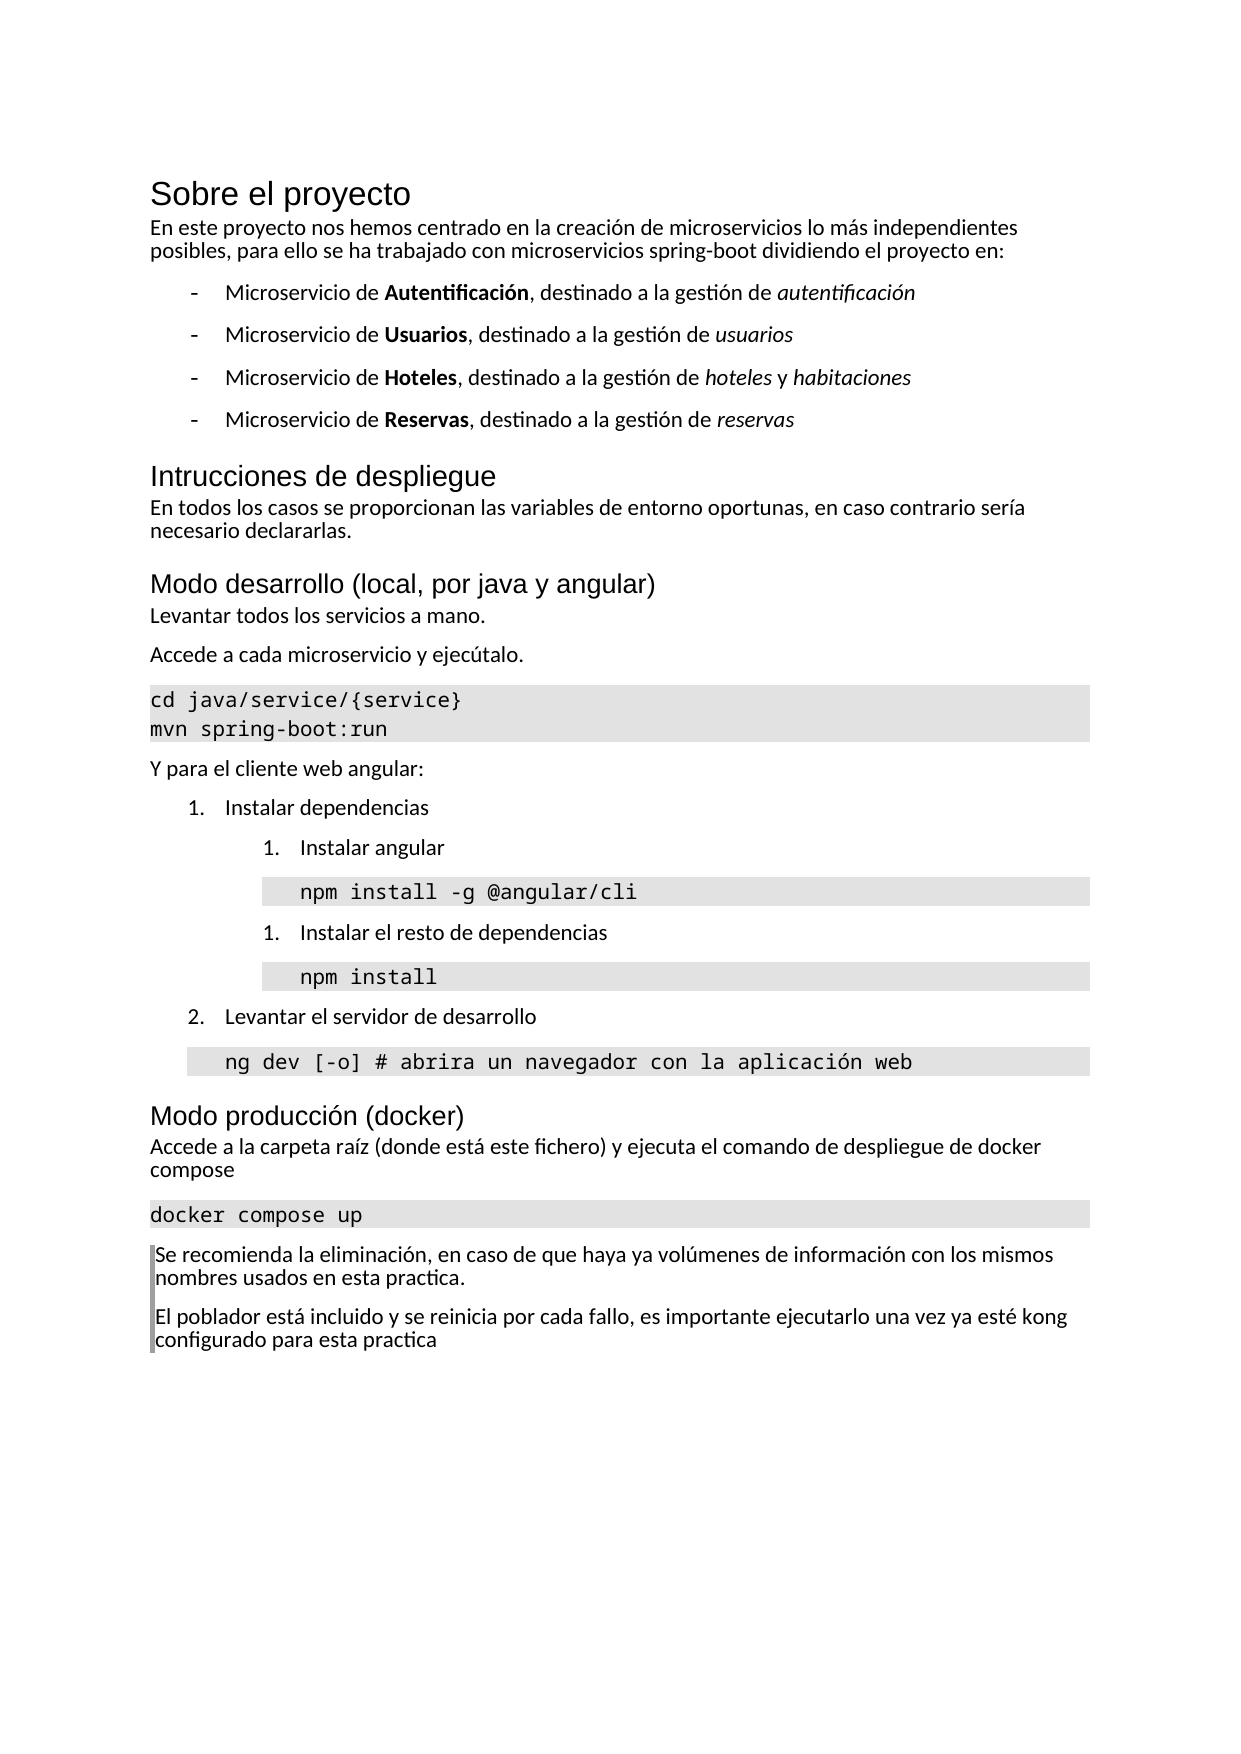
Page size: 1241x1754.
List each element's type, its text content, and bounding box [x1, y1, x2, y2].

list Levantar el servidor de desarrollo [187, 1007, 1090, 1030]
list Instalar el resto de dependencias [262, 923, 1090, 946]
text Accede a la carpeta raíz (donde está este fichero) y ejecuta el comando de despliegue de docker compose [150, 1137, 1090, 1183]
text Accede a cada microservicio y ejecútalo. [150, 646, 1090, 668]
text docker compose up [150, 1200, 1090, 1228]
text Se recomienda la eliminación, en caso de que haya ya volúmenes de información con los mismos nombres usados en esta practica. [155, 1245, 1090, 1291]
text Levantar todos los servicios a mano. [150, 606, 1090, 629]
text En todos los casos se proporcionan las variables de entorno oportunas, en caso contrario sería necesario declararlas. [150, 499, 1090, 544]
subtitle Modo desarrollo (local, por java y angular) [150, 569, 1090, 600]
list Instalar dependencias [187, 798, 1090, 821]
list ng dev [-o] # abrira un navegador con la aplicación web [187, 1047, 1090, 1076]
list Microservicio de Reservas, destinado a la gestión de reservas [187, 409, 1090, 435]
text cd java/service/{service} mvn spring-boot:run [150, 685, 1090, 742]
list npm install [262, 962, 1090, 991]
list Instalar angular [262, 838, 1090, 861]
subtitle Sobre el proyecto [150, 175, 1090, 212]
list Microservicio de Usuarios, destinado a la gestión de usuarios [187, 324, 1090, 349]
list npm install -g @angular/cli [262, 877, 1090, 906]
subtitle Intrucciones de despliegue [150, 460, 1090, 492]
text En este proyecto nos hemos centrado en la creación de microservicios lo más independientes posibles, para ello se ha trabajado con microservicios spring-boot dividiendo el proyecto en: [150, 218, 1090, 264]
text El poblador está incluido y se reinicia por cada fallo, es importante ejecutarlo una vez ya esté kong configurado para esta practica [155, 1307, 1090, 1353]
text Y para el cliente web angular: [150, 759, 1090, 782]
list Microservicio de Autentificación, destinado a la gestión de autentificación [187, 281, 1090, 307]
subtitle Modo producción (docker) [150, 1101, 1090, 1131]
list Microservicio de Hoteles, destinado a la gestión de hoteles y habitaciones [187, 366, 1090, 392]
